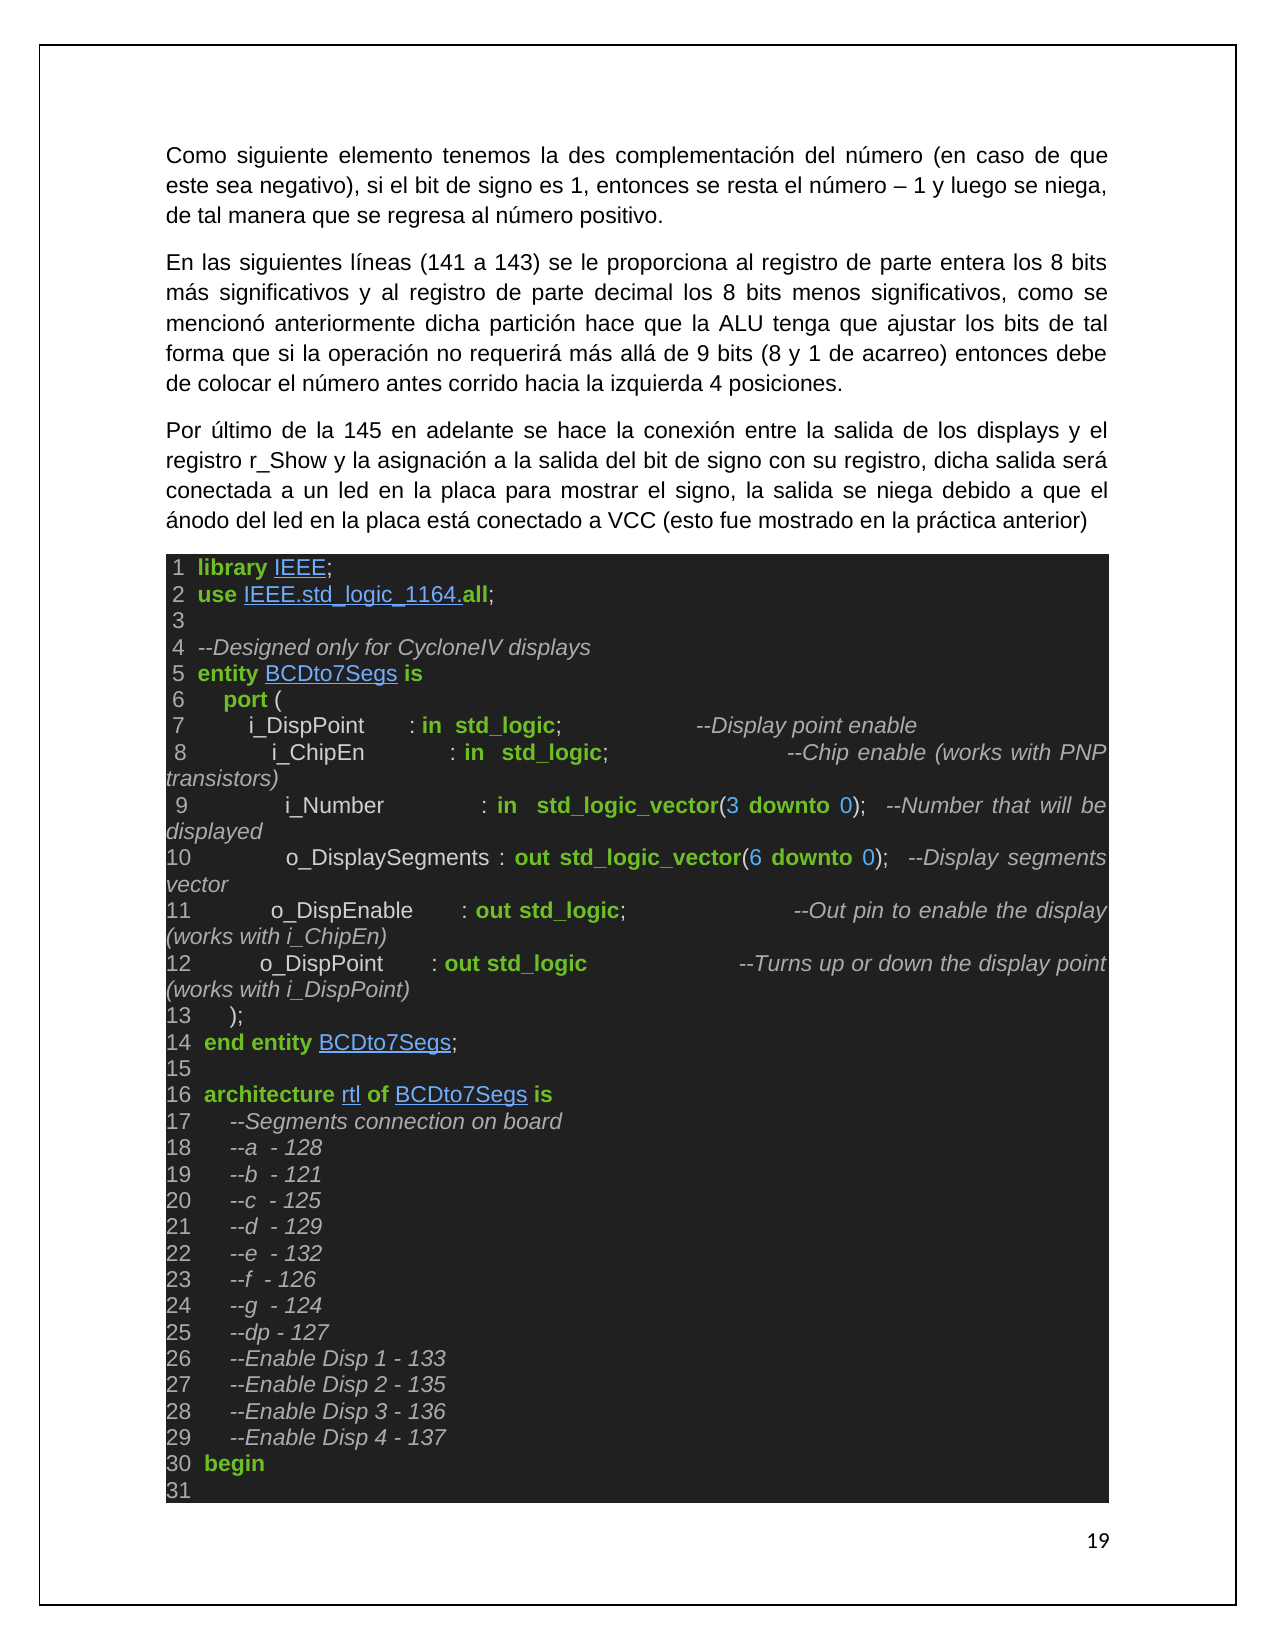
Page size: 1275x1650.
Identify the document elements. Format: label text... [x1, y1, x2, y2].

text 29 --Enable Disp 4 - 137 [166, 1424, 1109, 1450]
text 24 --g - 124 [166, 1292, 1109, 1319]
text 26 --Enable Disp 1 - 133 [166, 1345, 1109, 1371]
text 10 o_DisplaySegments : out std_logic_vector(6 downto 0); --Display segments vector [166, 844, 1109, 897]
text 1 library IEEE; [166, 554, 1109, 581]
text 12 o_DispPoint : out std_logic --Turns up or down the display point (works with i_DispPoint) [166, 950, 1109, 1002]
text 9 i_Number : in std_logic_vector(3 downto 0); --Number that will be displayed [166, 792, 1109, 844]
text En las siguientes líneas (141 a 143) se le proporciona al registro de parte entera los 8 bits más significativos y al registro de parte decimal los 8 bits menos significativos, como se mencionó anteriormente dicha partición hace que la ALU tenga que ajustar los bits de tal forma que si la operación no requerirá más allá de 9 bits (8 y 1 de acarreo) entonces debe de colocar el número antes corrido hacia la izquierda 4 posiciones. [166, 249, 1109, 396]
text 20 --c - 125 [166, 1187, 1109, 1213]
text 21 --d - 129 [166, 1213, 1109, 1239]
text 16 architecture rtl of BCDto7Segs is [166, 1081, 1109, 1108]
text 18 --a - 128 [166, 1134, 1109, 1161]
text 23 --f - 126 [166, 1266, 1109, 1292]
text 22 --e - 132 [166, 1239, 1109, 1266]
text 17 --Segments connection on board [166, 1108, 1109, 1134]
text 13 ); [166, 1002, 1109, 1029]
text Por último de la 145 en adelante se hace la conexión entre la salida de los displays y el registro r_Show y la asignación a la salida del bit de signo con su registro, dicha salida será conectada a un led en la placa para mostrar el signo, la salida se niega debido a que el ánodo del led en la placa está conectado a VCC (esto fue mostrado en la práctica anterior) [166, 417, 1109, 534]
text 11 o_DispEnable : out std_logic; --Out pin to enable the display (works with i_ChipEn) [166, 897, 1109, 950]
text 28 --Enable Disp 3 - 136 [166, 1398, 1109, 1424]
text 15 [166, 1055, 1109, 1081]
text 14 end entity BCDto7Segs; [166, 1029, 1109, 1055]
text Como siguiente elemento tenemos la des complementación del número (en caso de que este sea negativo), si el bit de signo es 1, entonces se resta el número – 1 y luego se niega, de tal manera que se regresa al número positivo. [166, 142, 1109, 229]
text 6 port ( [166, 686, 1109, 712]
text 19 --b - 121 [166, 1161, 1109, 1187]
text 3 [166, 607, 1109, 633]
text 31 [166, 1477, 1109, 1503]
text 5 entity BCDto7Segs is [166, 660, 1109, 686]
text 7 i_DispPoint : in std_logic; --Display point enable [166, 712, 1109, 739]
text 4 --Designed only for CycloneIV displays [166, 633, 1109, 660]
text 25 --dp - 127 [166, 1319, 1109, 1345]
text 8 i_ChipEn : in std_logic; --Chip enable (works with PNP transistors) [166, 739, 1109, 792]
text 30 begin [166, 1450, 1109, 1477]
text 27 --Enable Disp 2 - 135 [166, 1371, 1109, 1398]
text 2 use IEEE.std_logic_1164.all; [166, 581, 1109, 607]
